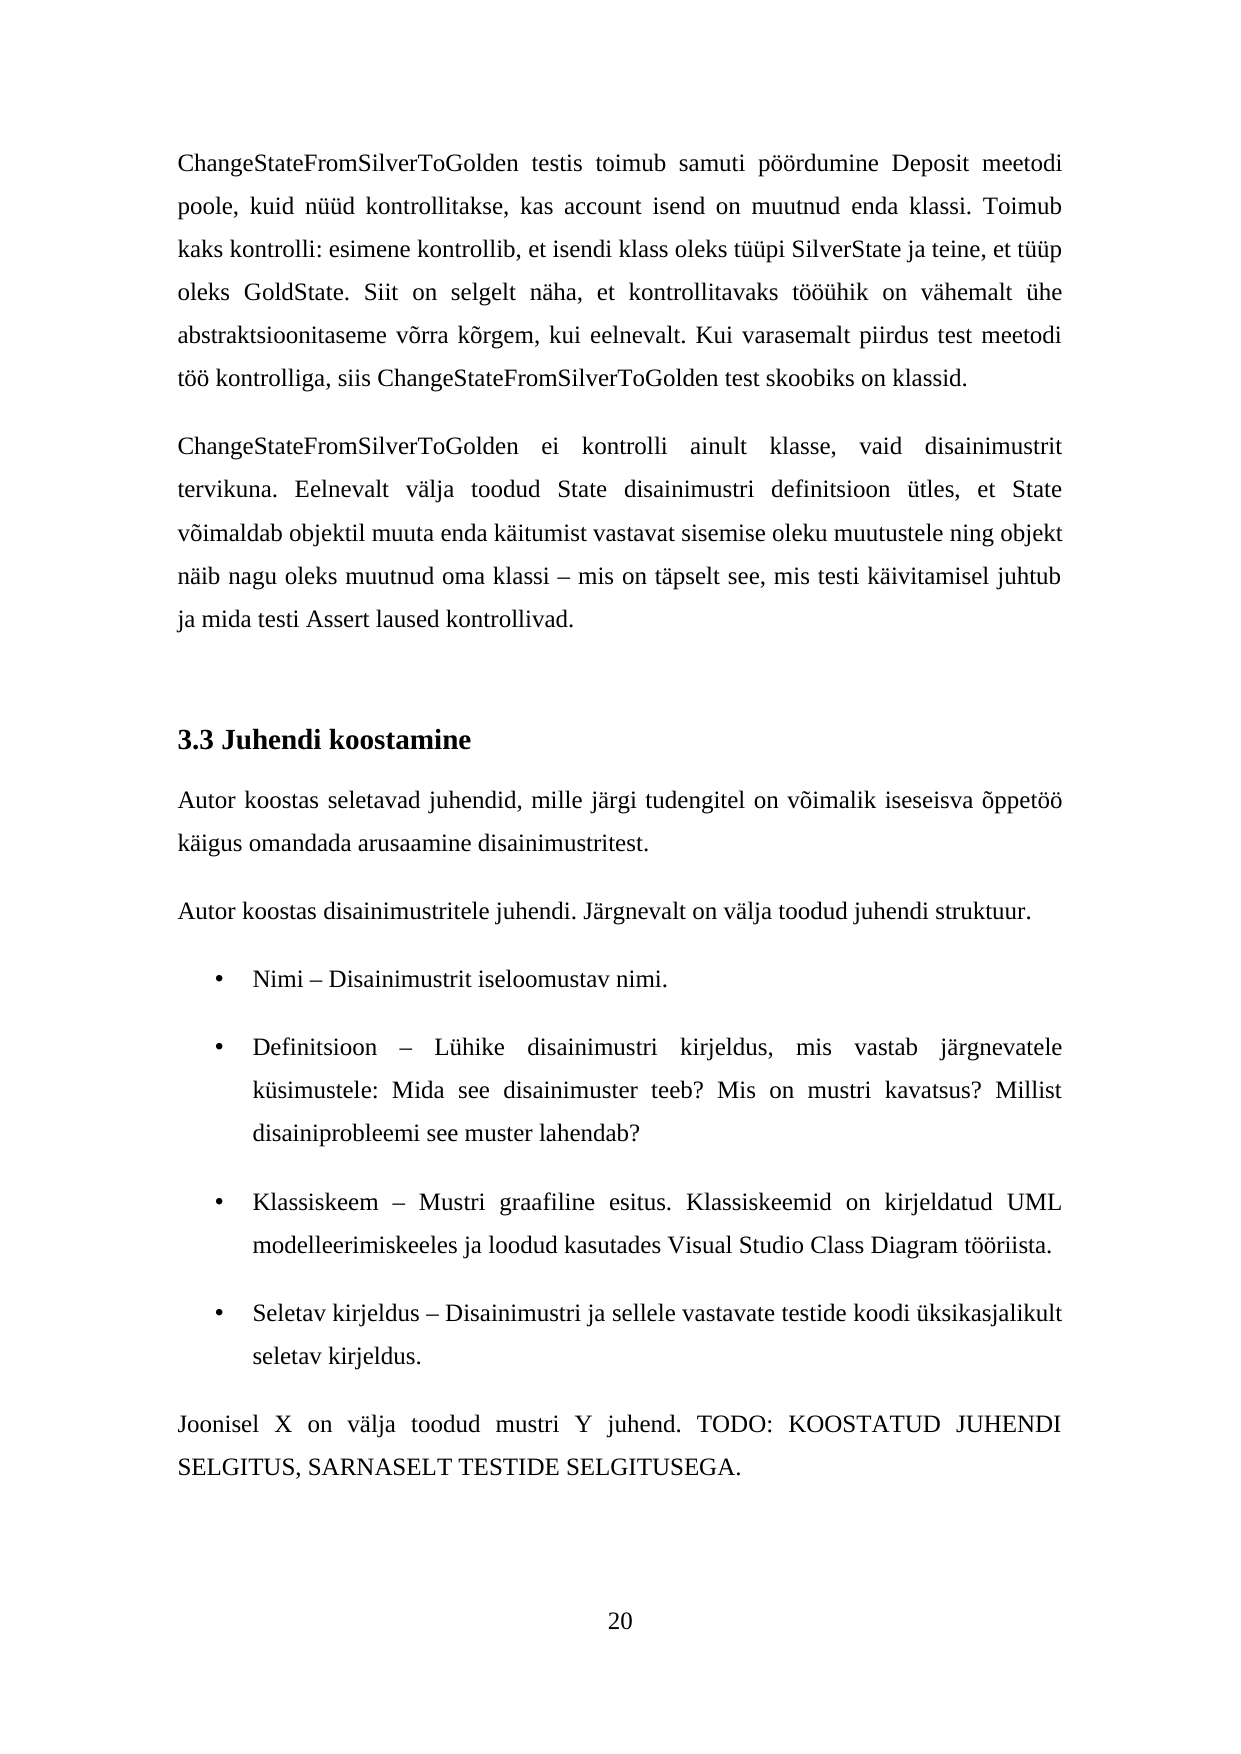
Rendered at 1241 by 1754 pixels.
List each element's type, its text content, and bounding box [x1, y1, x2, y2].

subtitle Juhendi koostamine [177, 722, 1063, 756]
list Definitsioon – Lühike disainimustri kirjeldus, mis vastab järgnevatele küsimustele: Mida see disainimuster teeb? Mis on mustri kavatsus? Millist disainiprobleemi see muster lahendab? [215, 1032, 1063, 1147]
text Autor koostas disainimustritele juhendi. Järgnevalt on välja toodud juhendi struktuur. [177, 896, 1063, 925]
list Nimi – Disainimustrit iseloomustav nimi. [215, 964, 1063, 993]
list Klassiskeem – Mustri graafiline esitus. Klassiskeemid on kirjeldatud UML modelleerimiskeeles ja loodud kasutades Visual Studio Class Diagram tööriista. [215, 1187, 1063, 1258]
text Joonisel X on välja toodud mustri Y juhend. TODO: KOOSTATUD JUHENDI SELGITUS, SARNASELT TESTIDE SELGITUSEGA. [177, 1409, 1063, 1481]
text Autor koostas seletavad juhendid, mille järgi tudengitel on võimalik iseseisva õppetöö käigus omandada arusaamine disainimustritest. [177, 785, 1063, 857]
text ChangeStateFromSilverToGolden ei kontrolli ainult klasse, vaid disainimustrit tervikuna. Eelnevalt välja toodud State disainimustri definitsioon ütles, et State võimaldab objektil muuta enda käitumist vastavat sisemise oleku muutustele ning objekt näib nagu oleks muutnud oma klassi – mis on täpselt see, mis testi käivitamisel juhtub ja mida testi Assert laused kontrollivad. [177, 431, 1063, 633]
text ChangeStateFromSilverToGolden testis toimub samuti pöördumine Deposit meetodi poole, kuid nüüd kontrollitakse, kas account isend on muutnud enda klassi. Toimub kaks kontrolli: esimene kontrollib, et isendi klass oleks tüüpi SilverState ja teine, et tüüp oleks GoldState. Siit on selgelt näha, et kontrollitavaks tööühik on vähemalt ühe abstraktsioonitaseme võrra kõrgem, kui eelnevalt. Kui varasemalt piirdus test meetodi töö kontrolliga, siis ChangeStateFromSilverToGolden test skoobiks on klassid. [177, 148, 1063, 392]
list Seletav kirjeldus – Disainimustri ja sellele vastavate testide koodi üksikasjalikult seletav kirjeldus. [215, 1298, 1063, 1370]
